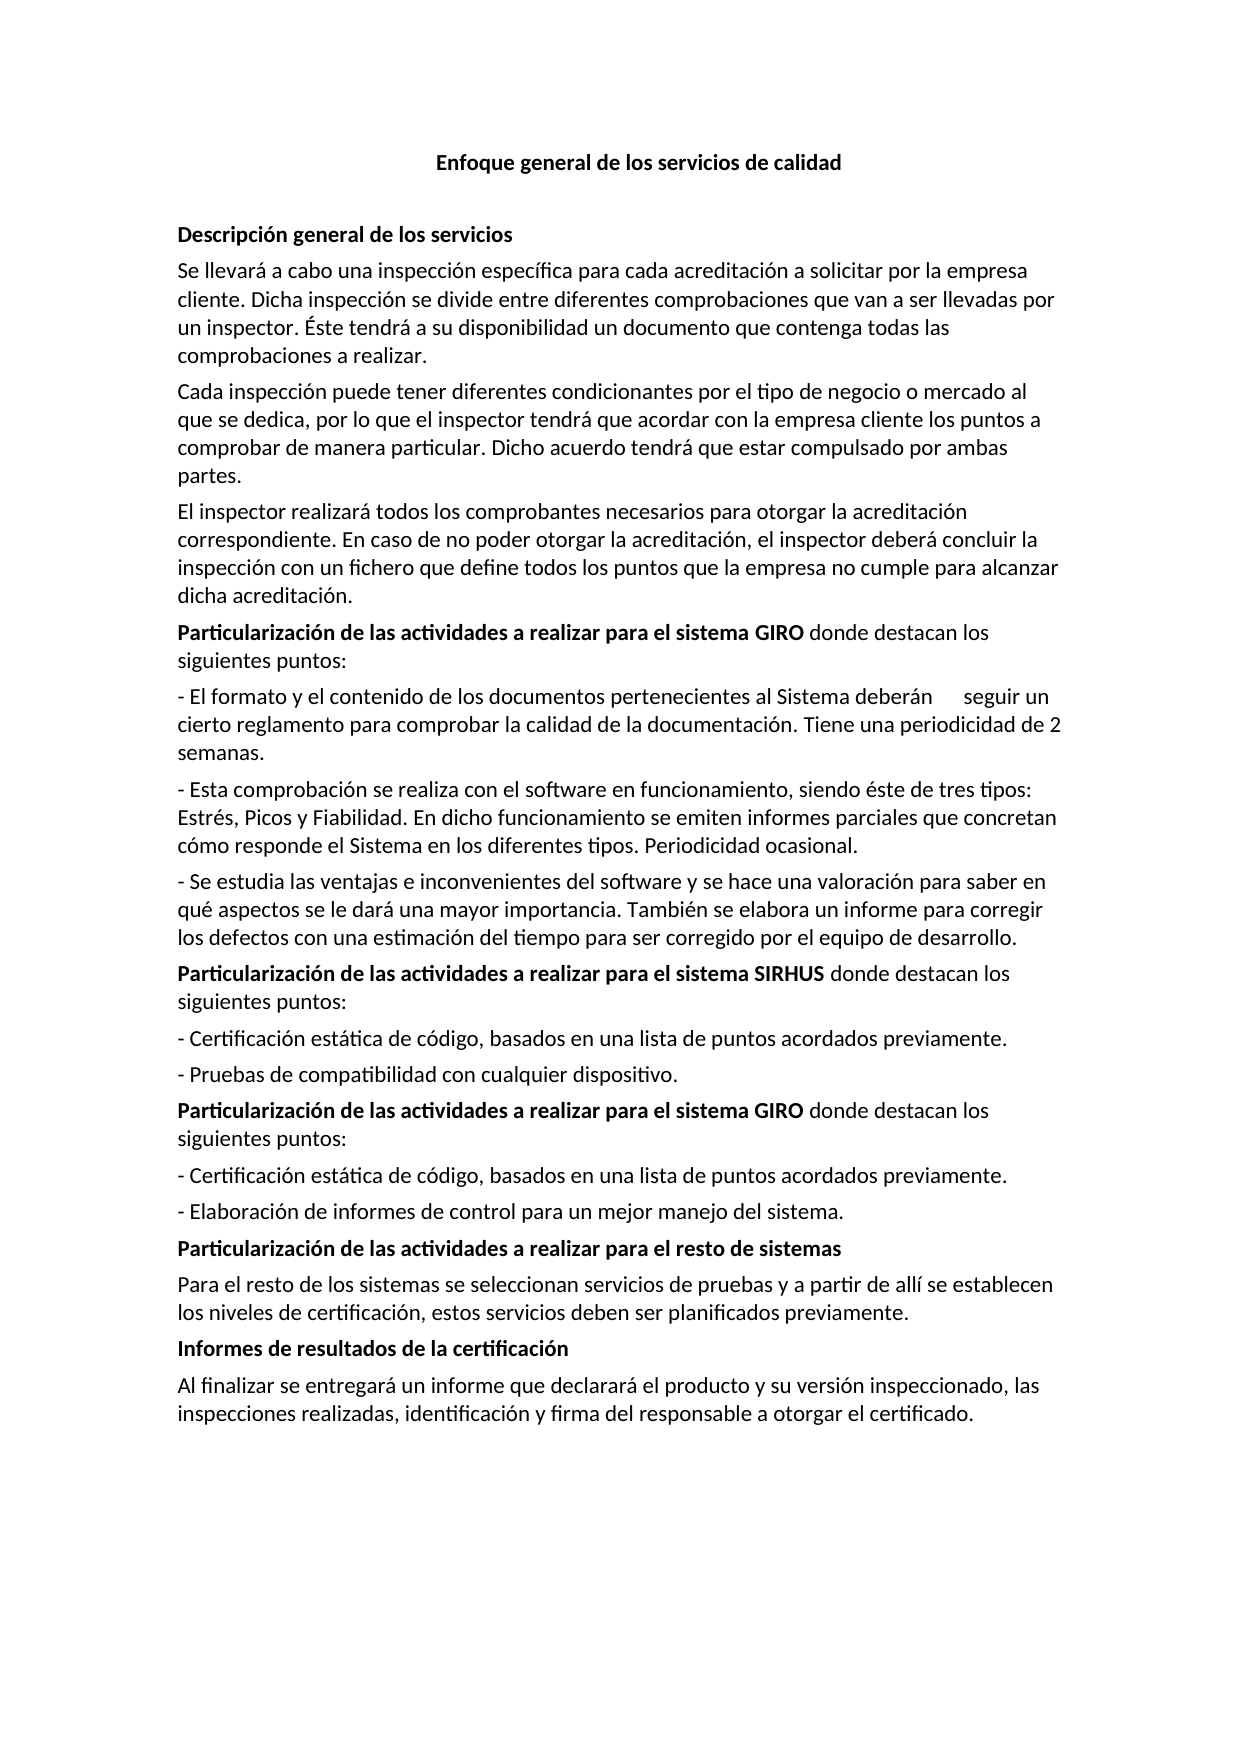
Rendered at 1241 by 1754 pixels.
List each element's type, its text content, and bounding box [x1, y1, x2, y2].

text El inspector realizará todos los comprobantes necesarios para otorgar la acreditación correspondiente. En caso de no poder otorgar la acreditación, el inspector deberá concluir la inspección con un fichero que define todos los puntos que la empresa no cumple para alcanzar dicha acreditación. [177, 497, 1063, 609]
text Enfoque general de los servicios de calidad [215, 148, 1063, 176]
text - Elaboración de informes de control para un mejor manejo del sistema. [177, 1197, 1063, 1225]
text Para el resto de los sistemas se seleccionan servicios de pruebas y a partir de allí se establecen los niveles de certificación, estos servicios deben ser planificados previamente. [177, 1270, 1063, 1326]
text Al finalizar se entregará un informe que declarará el producto y su versión inspeccionado, las inspecciones realizadas, identificación y firma del responsable a otorgar el certificado. [177, 1371, 1063, 1427]
text Particularización de las actividades a realizar para el resto de sistemas [177, 1234, 1063, 1262]
text - Certificación estática de código, basados en una lista de puntos acordados previamente. [177, 1161, 1063, 1189]
text - Esta comprobación se realiza con el software en funcionamiento, siendo éste de tres tipos: Estrés, Picos y Fiabilidad. En dicho funcionamiento se emiten informes parciales que concretan cómo responde el Sistema en los diferentes tipos. Periodicidad ocasional. [177, 775, 1063, 859]
text Particularización de las actividades a realizar para el sistema SIRHUS donde destacan los siguientes puntos: [177, 959, 1063, 1016]
text - El formato y el contenido de los documentos pertenecientes al Sistema deberán seguir un cierto reglamento para comprobar la calidad de la documentación. Tiene una periodicidad de 2 semanas. [177, 682, 1063, 766]
text - Se estudia las ventajas e inconvenientes del software y se hace una valoración para saber en qué aspectos se le dará una mayor importancia. También se elabora un informe para corregir los defectos con una estimación del tiempo para ser corregido por el equipo de desarrollo. [177, 867, 1063, 951]
text Cada inspección puede tener diferentes condicionantes por el tipo de negocio o mercado al que se dedica, por lo que el inspector tendrá que acordar con la empresa cliente los puntos a comprobar de manera particular. Dicho acuerdo tendrá que estar compulsado por ambas partes. [177, 377, 1063, 489]
text Descripción general de los servicios [177, 220, 1063, 248]
text Particularización de las actividades a realizar para el sistema GIRO donde destacan los siguientes puntos: [177, 618, 1063, 674]
text Particularización de las actividades a realizar para el sistema GIRO donde destacan los siguientes puntos: [177, 1097, 1063, 1153]
text - Pruebas de compatibilidad con cualquier dispositivo. [177, 1060, 1063, 1088]
text - Certificación estática de código, basados en una lista de puntos acordados previamente. [177, 1024, 1063, 1052]
text Se llevará a cabo una inspección específica para cada acreditación a solicitar por la empresa cliente. Dicha inspección se divide entre diferentes comprobaciones que van a ser llevadas por un inspector. Éste tendrá a su disponibilidad un documento que contenga todas las comprobaciones a realizar. [177, 257, 1063, 369]
text Informes de resultados de la certificación [177, 1334, 1063, 1362]
